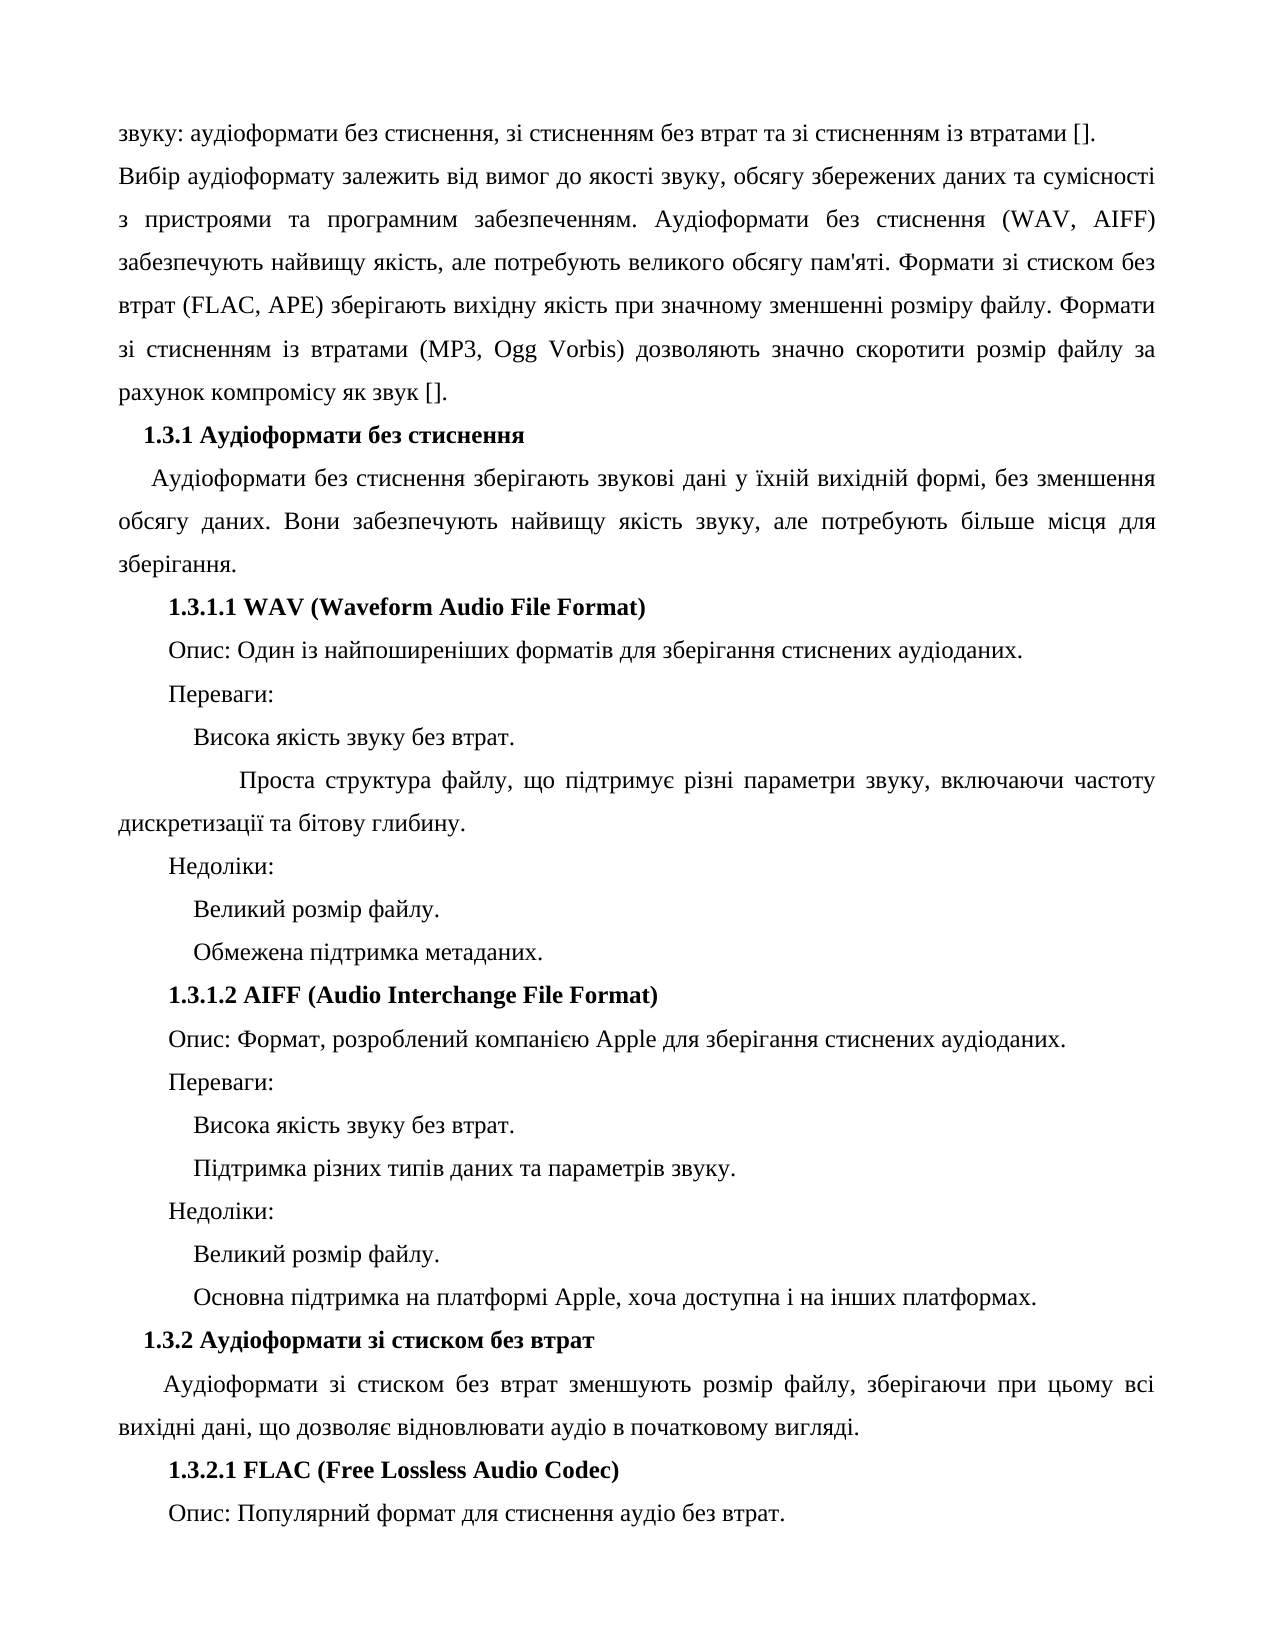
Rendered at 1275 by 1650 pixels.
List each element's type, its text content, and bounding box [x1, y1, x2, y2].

text Недоліки: [118, 1196, 1157, 1225]
text Великий розмір файлу. [118, 894, 1157, 923]
text Недоліки: [118, 851, 1157, 880]
text Висока якість звуку без втрат. [118, 722, 1157, 751]
text Підтримка різних типів даних та параметрів звуку. [118, 1153, 1157, 1182]
text Висока якість звуку без втрат. [118, 1110, 1157, 1139]
text Аудіоформати зі стиском без втрат зменшують розмір файлу, зберігаючи при цьому всі вихідні дані, що дозволяє відновлювати аудіо в початковому вигляді. [118, 1369, 1157, 1441]
text Опис: Один із найпоширеніших форматів для зберігання стиснених аудіоданих. [118, 636, 1157, 664]
text Проста структура файлу, що підтримує різні параметри звуку, включаючи частоту дискретизації та бітову глибину. [118, 765, 1157, 837]
text 1.3.2 Аудіоформати зі стиском без втрат [118, 1326, 1157, 1354]
text 1.3.1.2 AIFF (Audio Interchange File Format) [118, 981, 1157, 1009]
text Переваги: [118, 1067, 1157, 1096]
text 1.3.1.1 WAV (Waveform Audio File Format) [118, 592, 1157, 621]
text Основна підтримка на платформі Apple, хоча доступна і на інших платформах. [118, 1282, 1157, 1311]
text Аудіоформати без стиснення зберігають звукові дані у їхній вихідній формі, без зменшення обсягу даних. Вони забезпечують найвищу якість звуку, але потребують більше місця для зберігання. [118, 463, 1157, 578]
text 1.3.1 Аудіоформати без стиснення [118, 420, 1157, 449]
text Опис: Формат, розроблений компанією Apple для зберігання стиснених аудіоданих. [118, 1024, 1157, 1052]
text 1.3.2.1 FLAC (Free Lossless Audio Codec) [118, 1455, 1157, 1484]
text Опис: Популярний формат для стиснення аудіо без втрат. [118, 1498, 1157, 1527]
text звуку: аудіоформати без стиснення, зі стисненням без втрат та зі стисненням із втратами []. [118, 118, 1157, 147]
text Вибір аудіоформату залежить від вимог до якості звуку, обсягу збережених даних та сумісності з пристроями та програмним забезпеченням. Аудіоформати без стиснення (WAV, AIFF) забезпечують найвищу якість, але потребують великого обсягу пам'яті. Формати зі стиском без втрат (FLAC, APE) зберігають вихідну якість при значному зменшенні розміру файлу. Формати зі стисненням із втратами (MP3, Ogg Vorbis) дозволяють значно скоротити розмір файлу за рахунок компромісу як звук []. [118, 161, 1157, 406]
text Переваги: [118, 679, 1157, 707]
text Великий розмір файлу. [118, 1239, 1157, 1268]
text Обмежена підтримка метаданих. [118, 937, 1157, 966]
